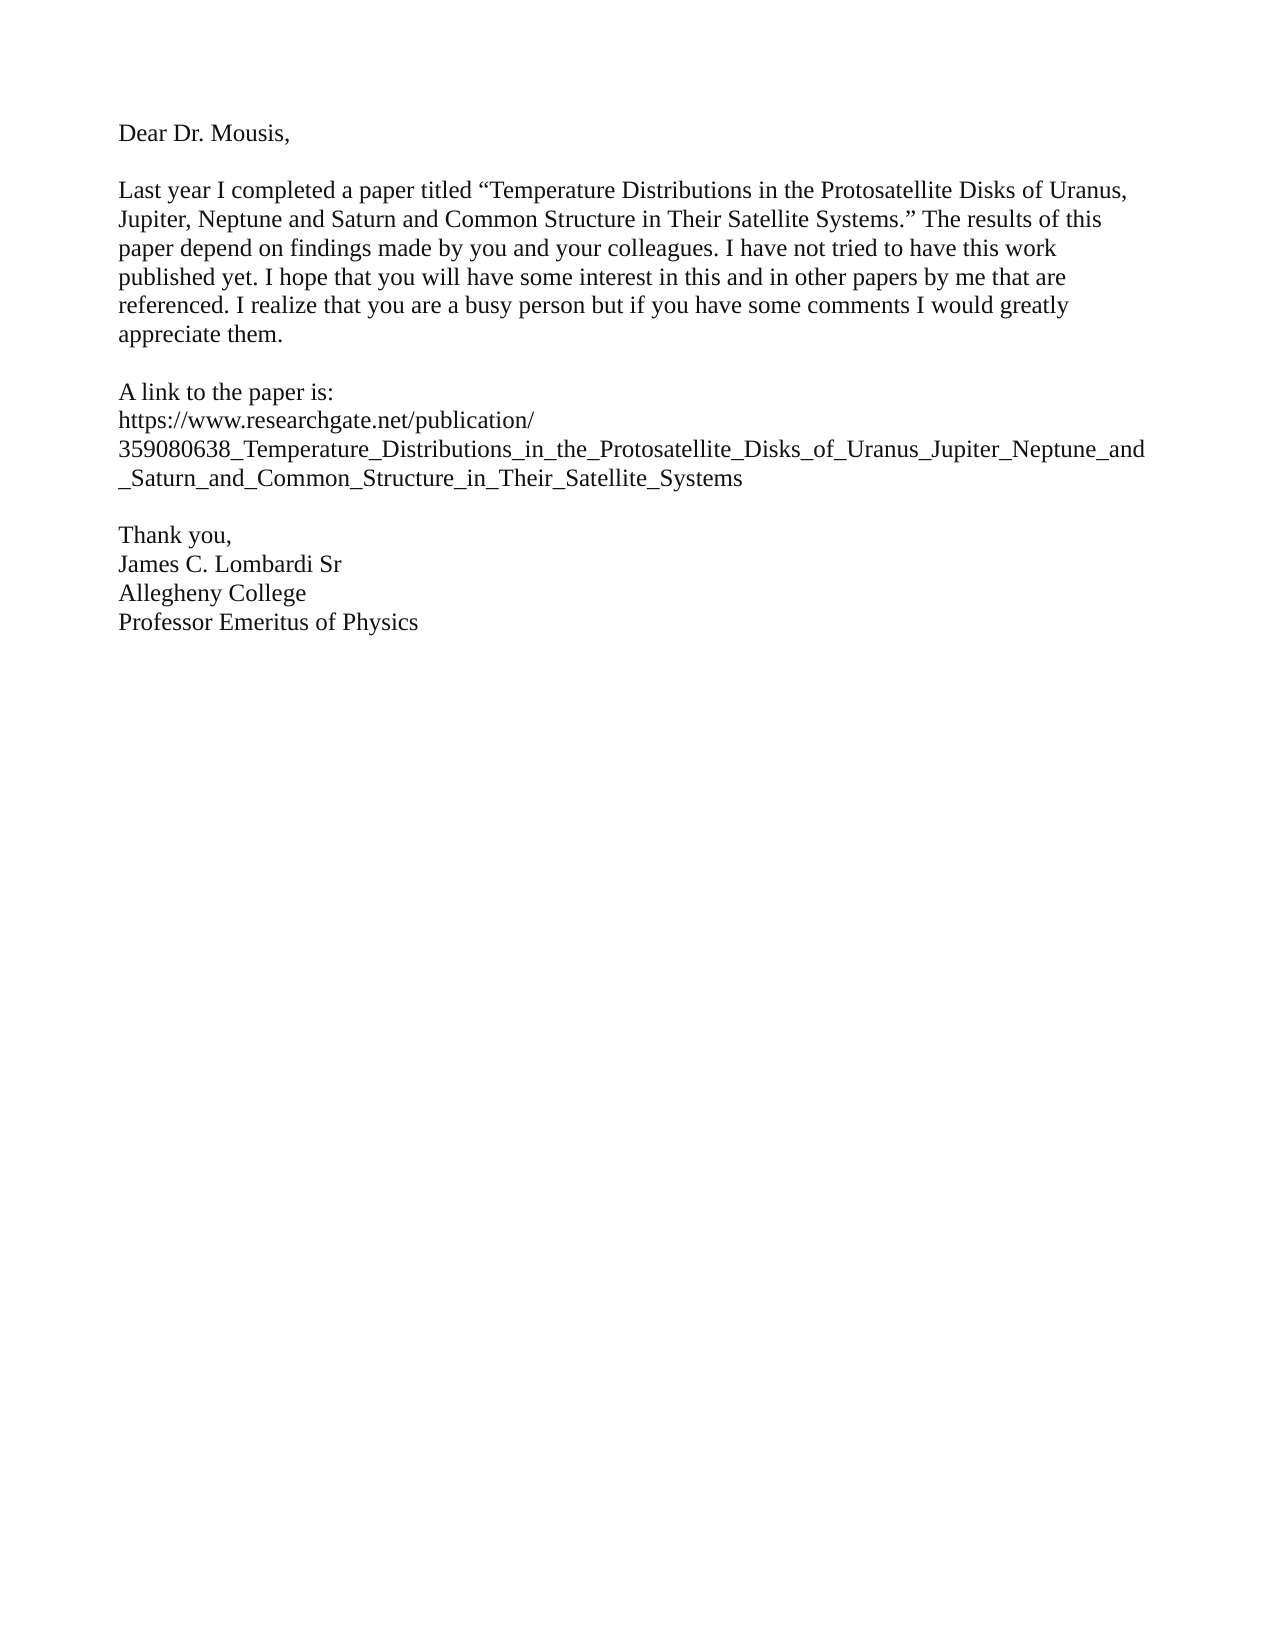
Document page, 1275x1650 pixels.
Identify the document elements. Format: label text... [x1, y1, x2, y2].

text https://www.researchgate.net/publication/359080638_Temperature_Distributions_in_the_Protosatellite_Disks_of_Uranus_Jupiter_Neptune_and_Saturn_and_Common_Structure_in_Their_Satellite_Systems [118, 406, 1157, 492]
text Thank you, [118, 521, 1157, 549]
text Dear Dr. Mousis, [118, 118, 1157, 147]
text Professor Emeritus of Physics [118, 607, 1157, 636]
text James C. Lombardi Sr [118, 549, 1157, 578]
text Last year I completed a paper titled “Temperature Distributions in the Protosatellite Disks of Uranus, Jupiter, Neptune and Saturn and Common Structure in Their Satellite Systems.” The results of this paper depend on findings made by you and your colleagues. I have not tried to have this work published yet. I hope that you will have some interest in this and in other papers by me that are referenced. I realize that you are a busy person but if you have some comments I would greatly appreciate them. [118, 176, 1157, 348]
text Allegheny College [118, 578, 1157, 607]
text A link to the paper is: [118, 377, 1157, 406]
